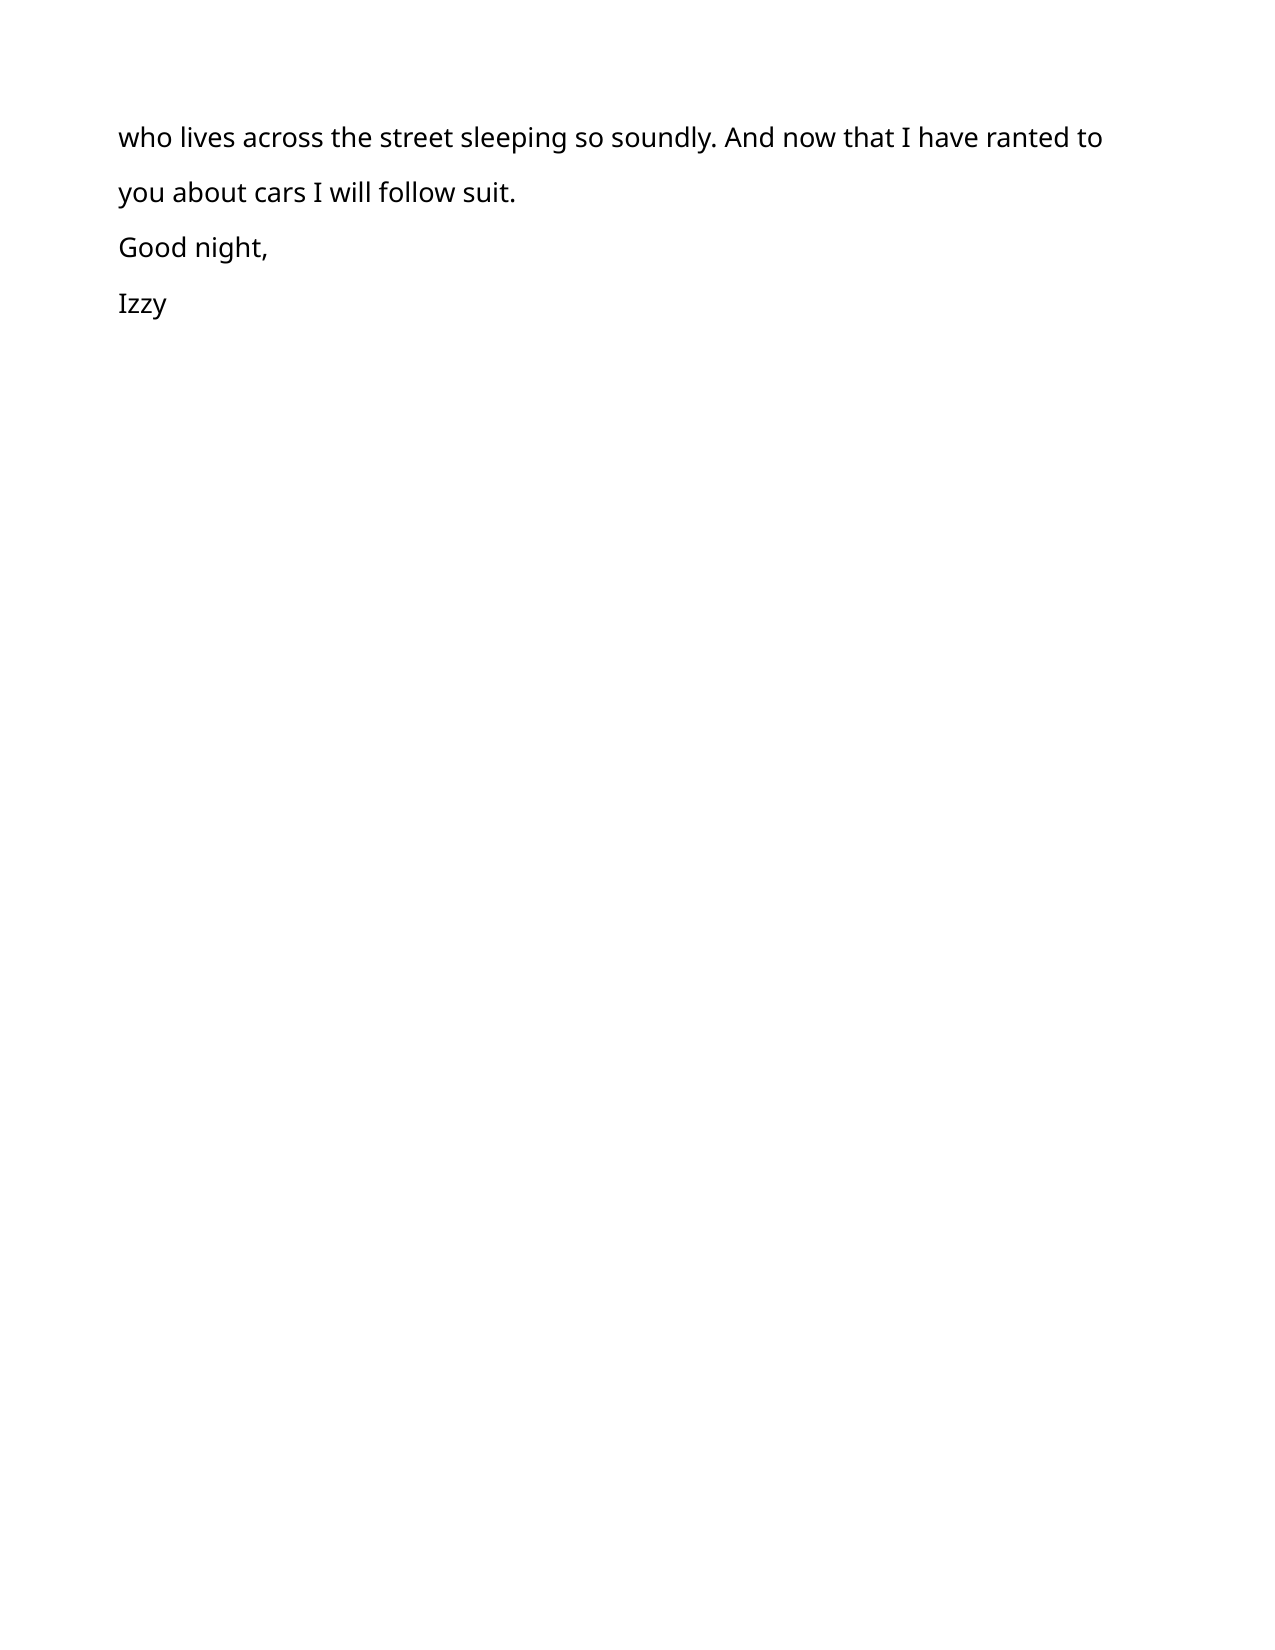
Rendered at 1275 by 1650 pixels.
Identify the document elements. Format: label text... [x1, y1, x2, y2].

text Izzy [118, 284, 1157, 321]
text Good night, [118, 229, 1157, 266]
text who lives across the street sleeping so soundly. And now that I have ranted to you about cars I will follow suit. [118, 118, 1157, 210]
